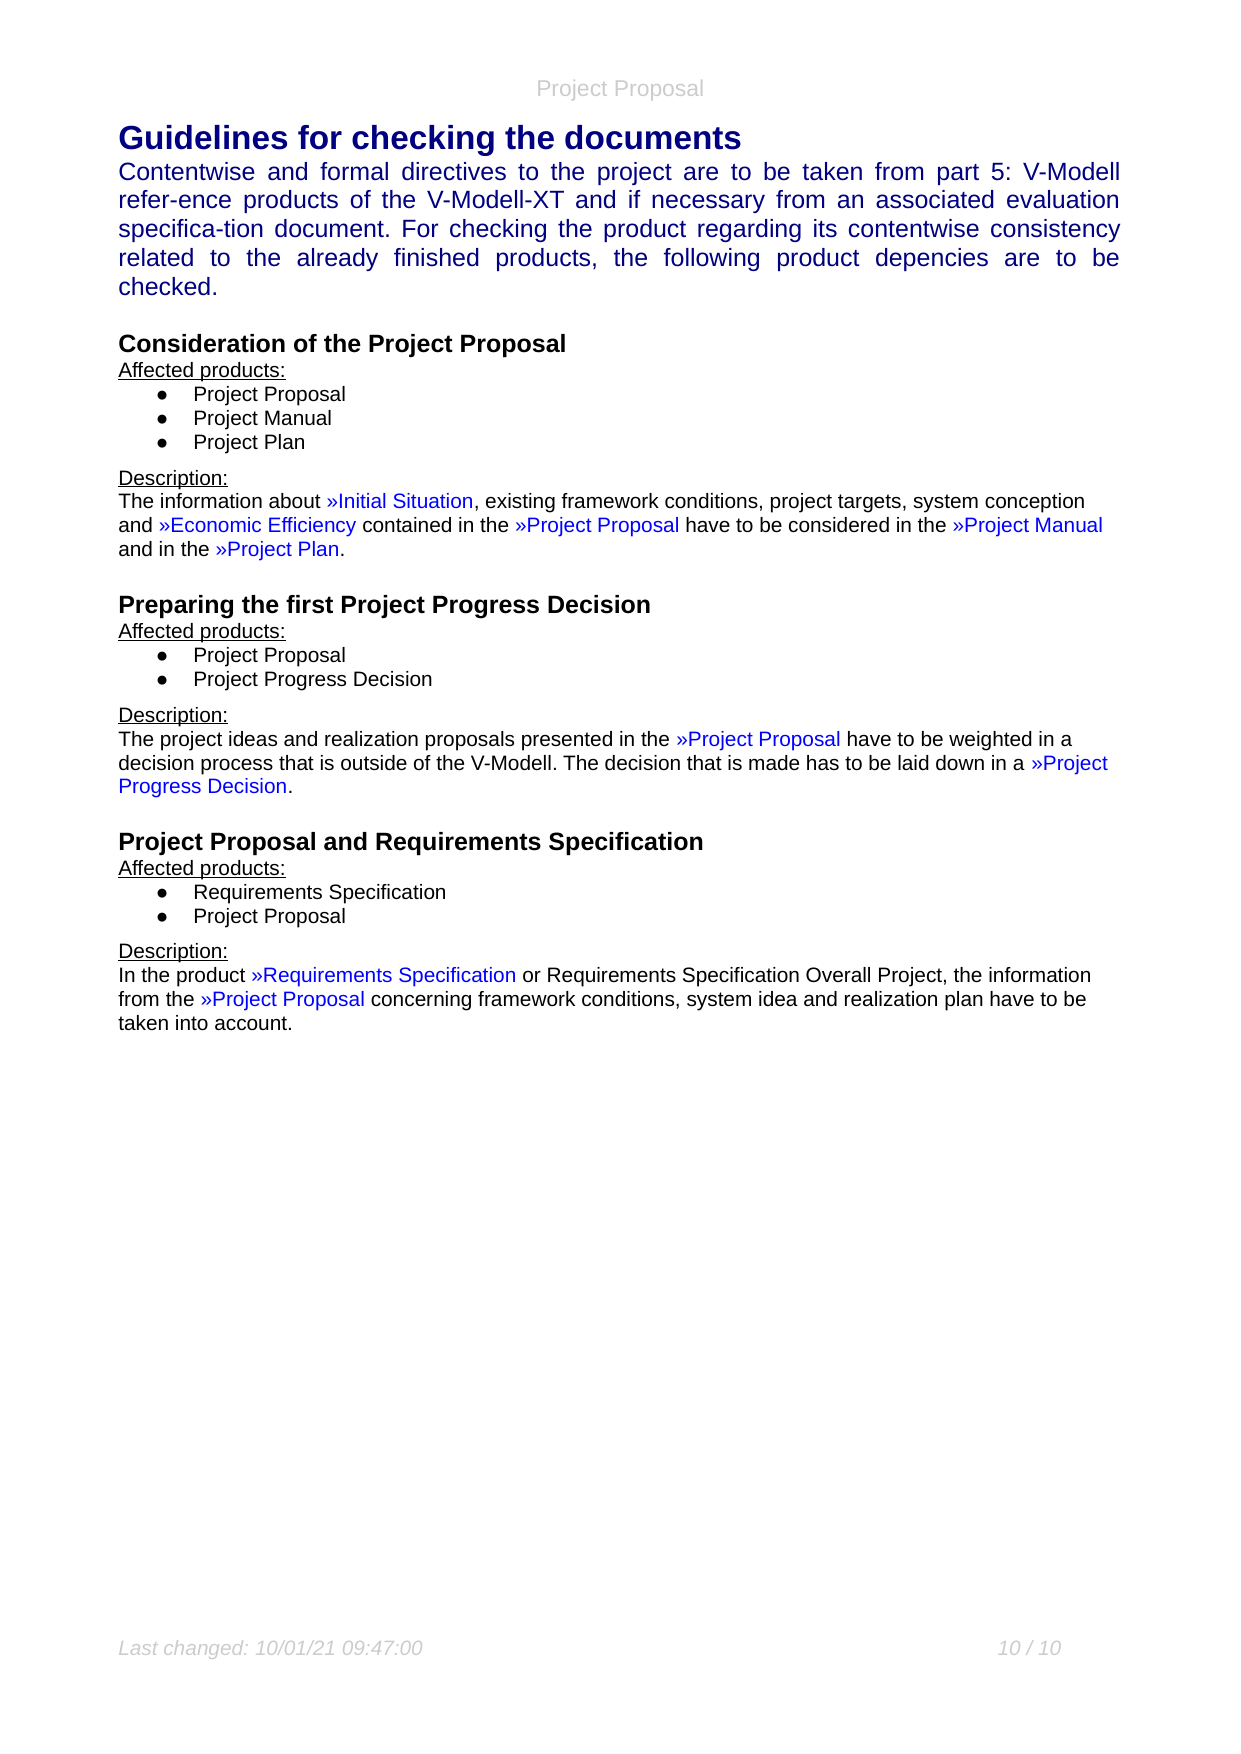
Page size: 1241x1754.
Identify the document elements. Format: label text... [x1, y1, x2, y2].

list Project Proposal [156, 904, 1122, 928]
text Preparing the first Project Progress Decision [118, 590, 1122, 619]
text In the product »Requirements Specification or Requirements Specification Overall Project, the information from the »Project Proposal concerning framework conditions, system idea and realization plan have to be taken into account. [118, 963, 1122, 1035]
text The project ideas and realization proposals presented in the »Project Proposal have to be weighted in a decision process that is outside of the V-Modell. The decision that is made has to be laid down in a »Project Progress Decision. [118, 726, 1122, 798]
text Guidelines for checking the documents [118, 118, 1122, 157]
list Project Proposal [156, 382, 1122, 406]
text Project Proposal and Requirements Specification [118, 827, 1122, 856]
list Project Plan [156, 430, 1122, 454]
text Affected products: [118, 619, 1122, 643]
list Project Progress Decision [156, 667, 1122, 691]
list Requirements Specification [156, 880, 1122, 904]
text Contentwise and formal directives to the project are to be taken from part 5: V-Modell refer-ence products of the V-Modell-XT and if necessary from an associated evaluation specifica-tion document. For checking the product regarding its contentwise consistency related to the already finished products, the following product depencies are to be checked. [118, 157, 1122, 300]
text Description: [118, 939, 1122, 963]
list Project Manual [156, 406, 1122, 430]
list Project Proposal [156, 643, 1122, 667]
text Affected products: [118, 358, 1122, 382]
text The information about »Initial Situation, existing framework conditions, project targets, system conception and »Economic Efficiency contained in the »Project Proposal have to be considered in the »Project Manual and in the »Project Plan. [118, 489, 1122, 561]
text Affected products: [118, 856, 1122, 880]
text Description: [118, 465, 1122, 489]
text Description: [118, 702, 1122, 726]
text Consideration of the Project Proposal [118, 329, 1122, 358]
